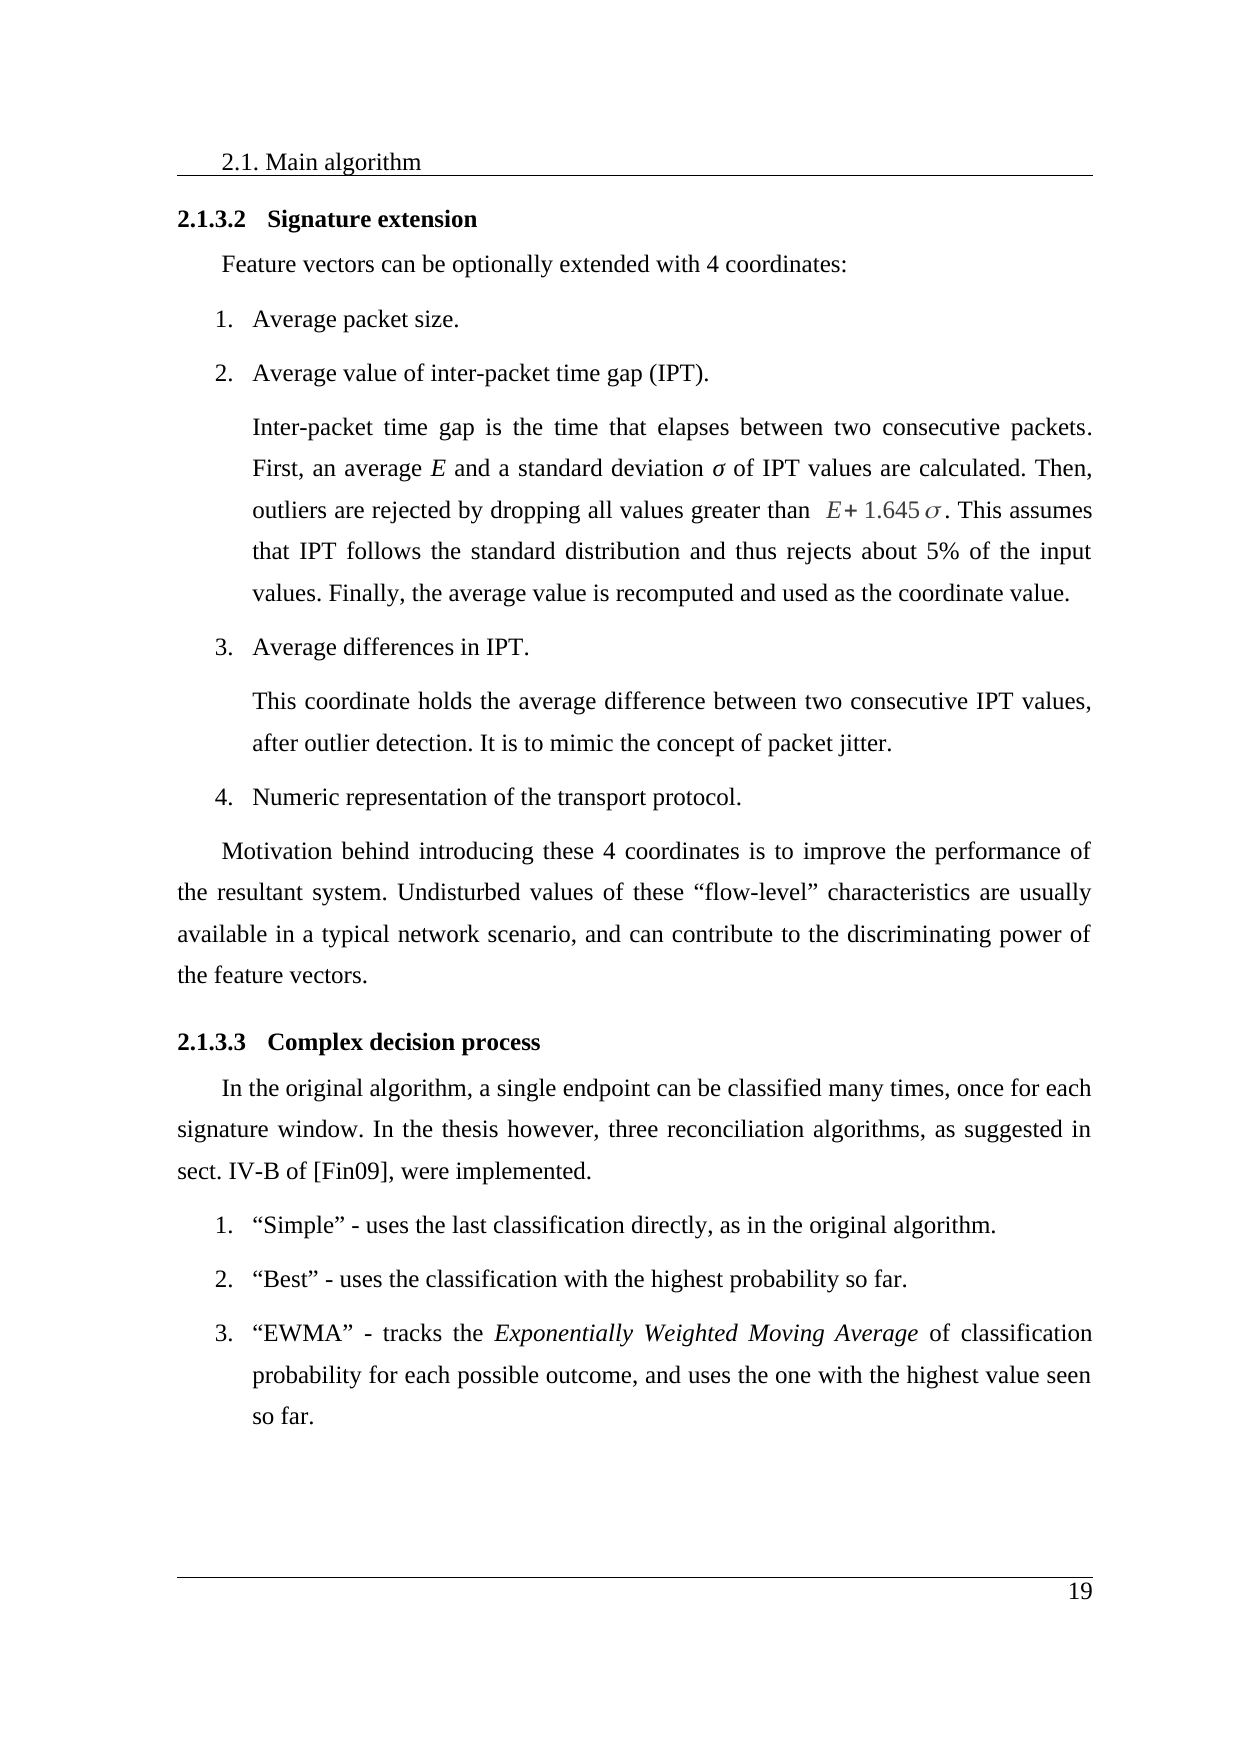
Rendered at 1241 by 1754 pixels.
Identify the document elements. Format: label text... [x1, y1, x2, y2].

list Numeric representation of the transport protocol. [214, 783, 1093, 811]
list “Best” - uses the classification with the highest probability so far. [214, 1265, 1093, 1293]
list Inter-packet time gap is the time that elapses between two consecutive packets. First, an average E and a standard deviation σ of IPT values are calculated. Then, outliers are rejected by dropping all values greater than . This assumes that IPT follows the standard distribution and thus rejects about 5% of the input values. Finally, the average value is recomputed and used as the coordinate value. [214, 413, 1093, 607]
text In the original algorithm, a single endpoint can be classified many times, once for each signature window. In the thesis however, three reconciliation algorithms, as suggested in sect. IV-B of [Fin09], were implemented. [177, 1074, 1093, 1185]
list “EWMA” - tracks the Exponentially Weighted Moving Average of classification probability for each possible outcome, and uses the one with the highest value seen so far. [214, 1319, 1093, 1430]
list Average value of inter-packet time gap (IPT). [214, 359, 1093, 386]
list This coordinate holds the average difference between two consecutive IPT values, after outlier detection. It is to mimic the concept of packet jitter. [214, 687, 1093, 756]
list Average differences in IPT. [214, 633, 1093, 661]
subtitle Complex decision process [177, 1028, 1093, 1056]
list “Simple” - uses the last classification directly, as in the original algorithm. [214, 1211, 1093, 1239]
text Feature vectors can be optionally extended with 4 coordinates: [177, 251, 1093, 278]
list Average packet size. [214, 305, 1093, 332]
text Motivation behind introducing these 4 coordinates is to improve the performance of the resultant system. Undisturbed values of these “flow-level” characteristics are usually available in a typical network scenario, and can contribute to the discriminating power of the feature vectors. [177, 837, 1093, 989]
subtitle Signature extension [177, 205, 1093, 233]
